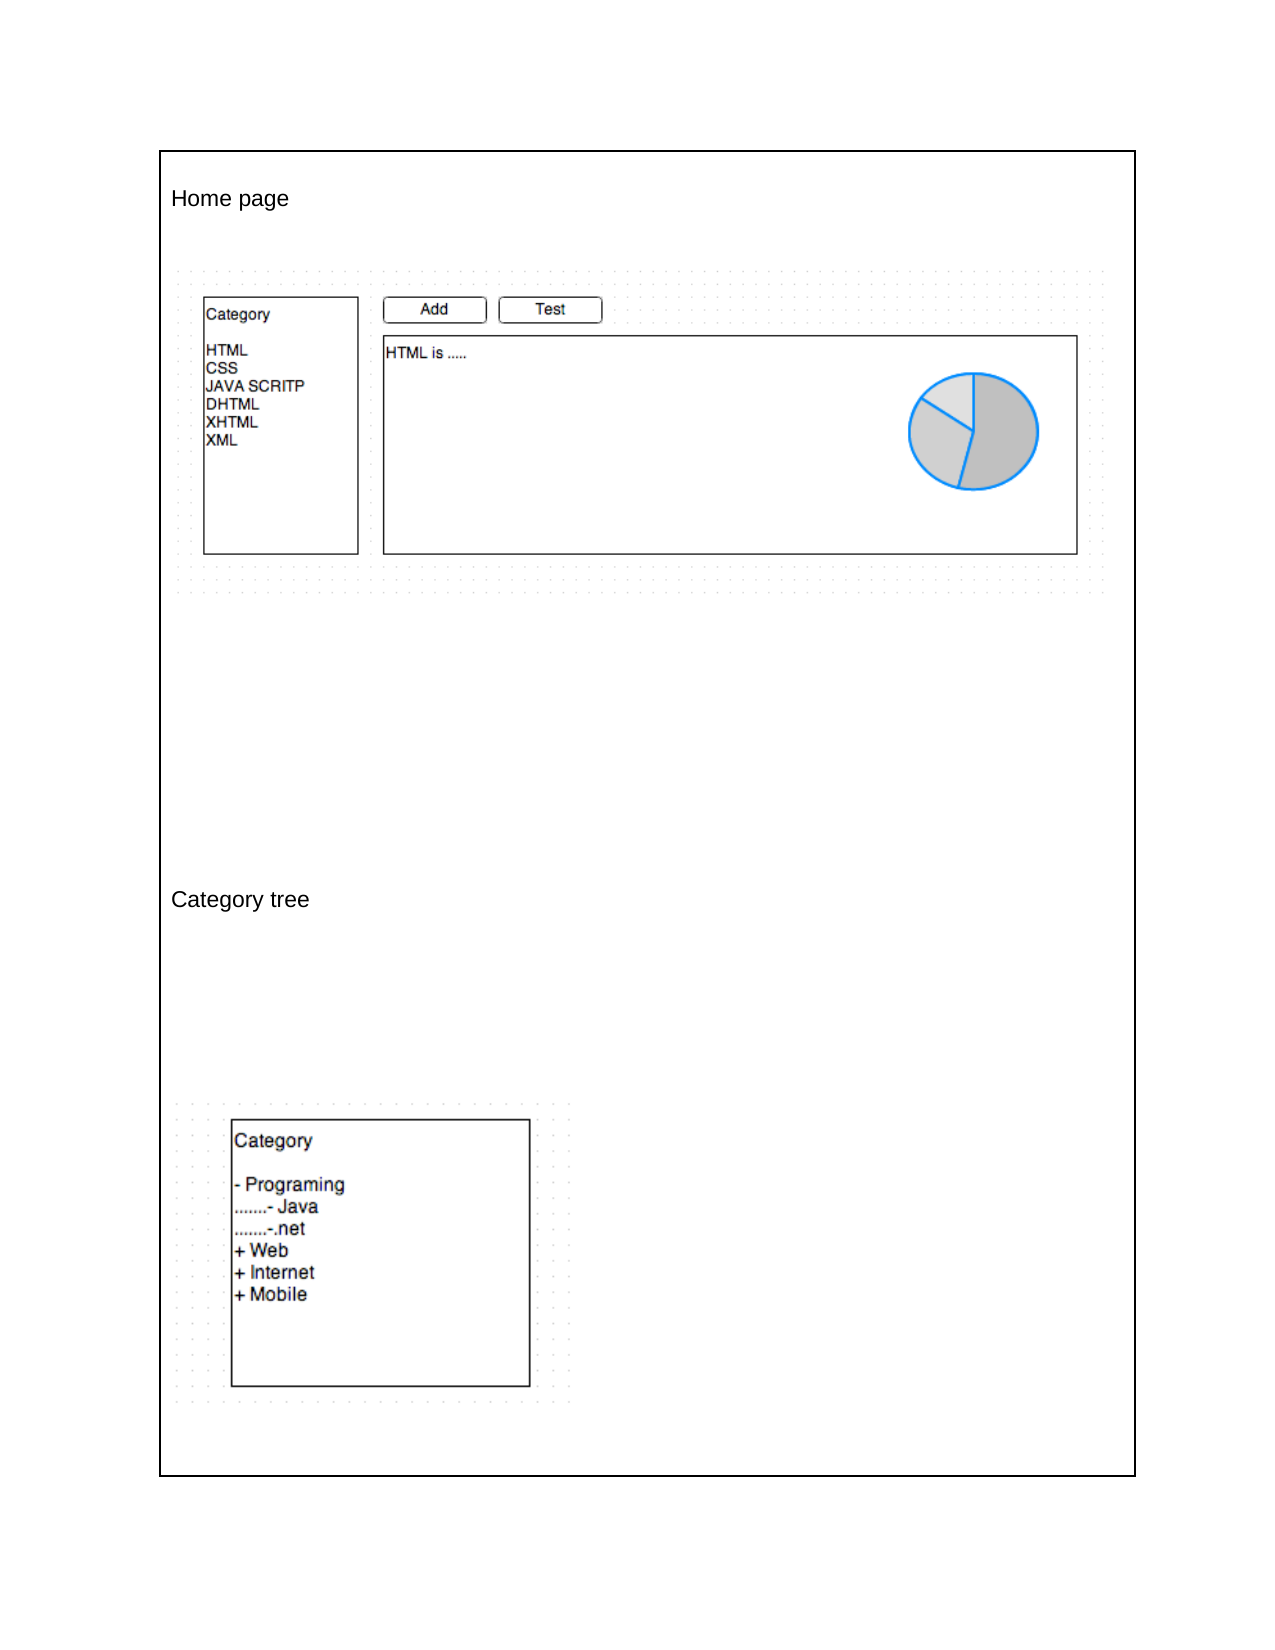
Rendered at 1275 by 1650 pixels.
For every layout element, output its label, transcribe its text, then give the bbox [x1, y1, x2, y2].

table_header Home page Category tree [161, 152, 1134, 1475]
picture [170, 1091, 581, 1414]
picture [170, 262, 1115, 605]
